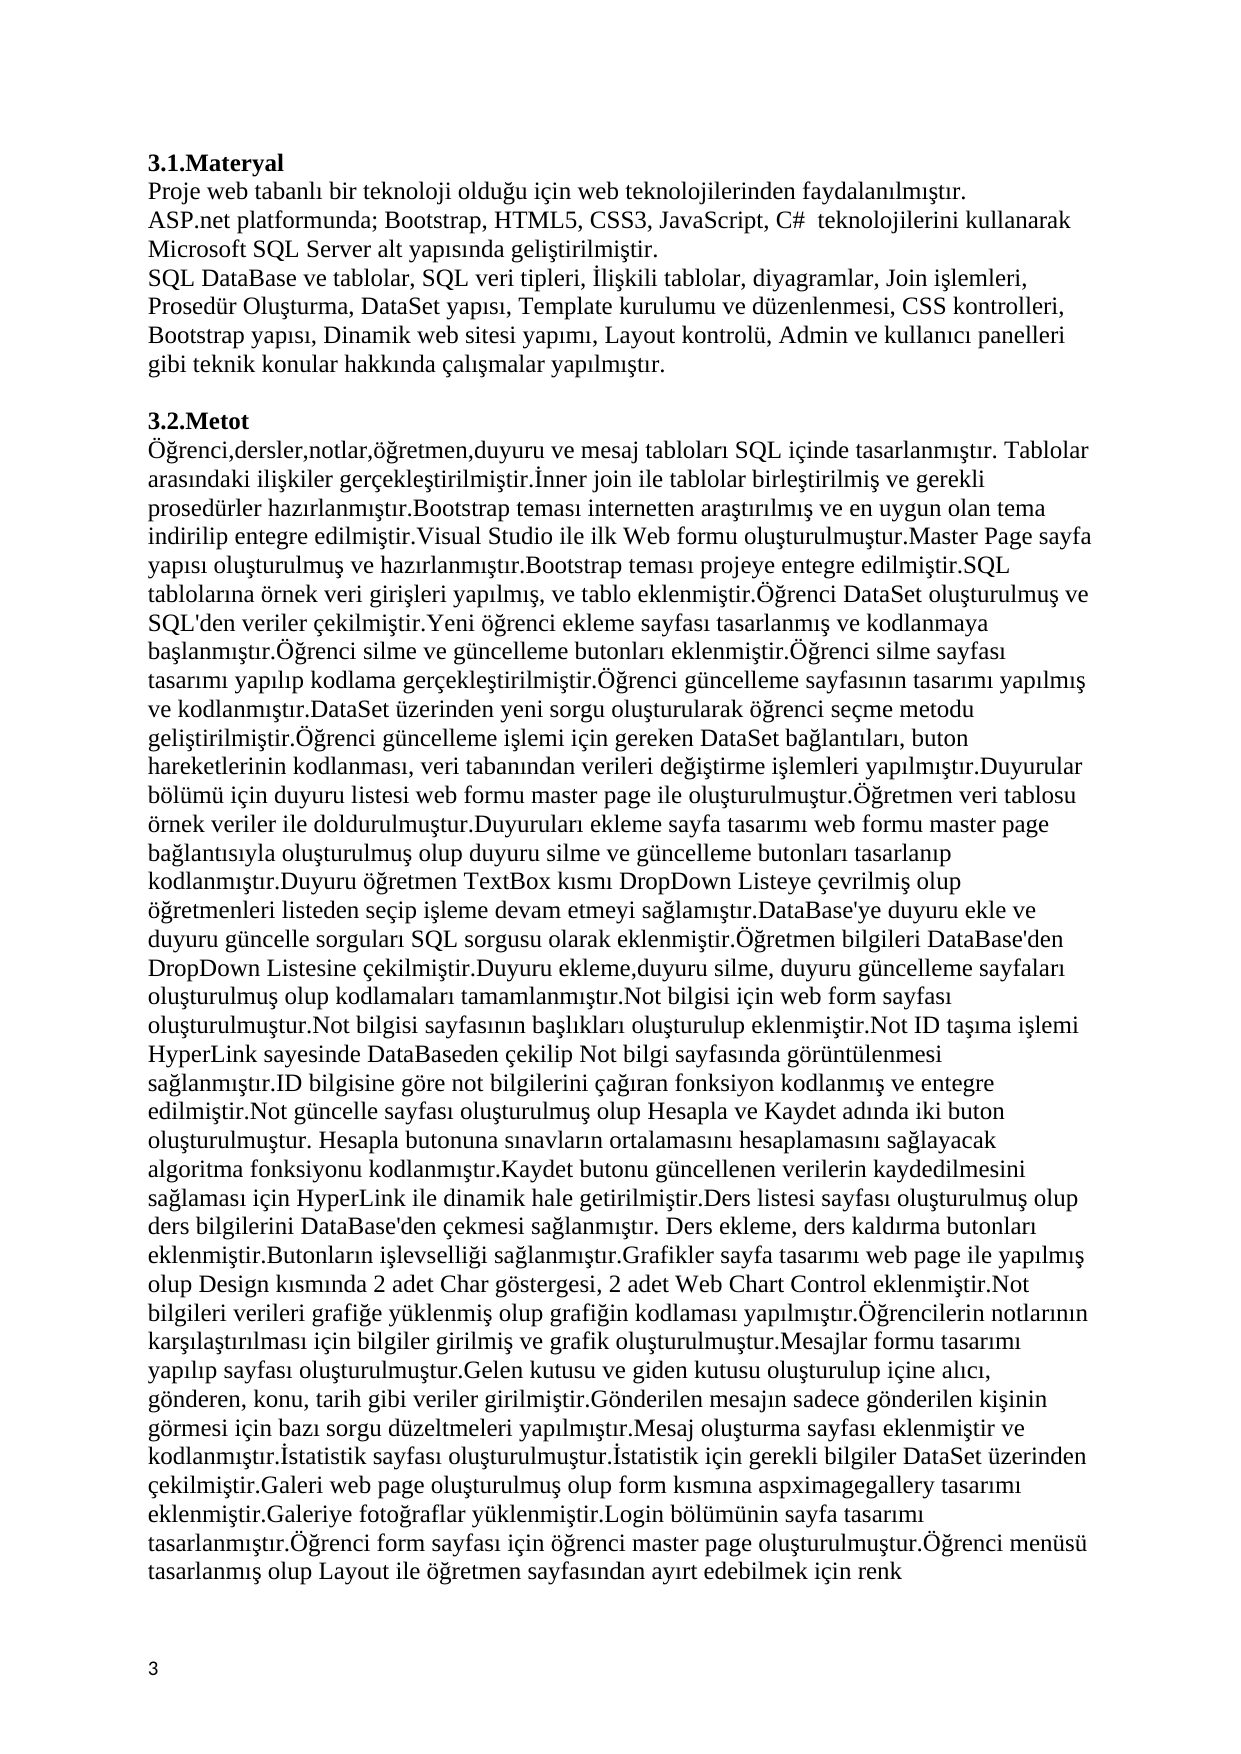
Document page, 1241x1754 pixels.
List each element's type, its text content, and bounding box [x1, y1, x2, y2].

text 3.2.Metot [148, 406, 1093, 435]
text SQL DataBase ve tablolar, SQL veri tipleri, İlişkili tablolar, diyagramlar, Join işlemleri, Prosedür Oluşturma, DataSet yapısı, Template kurulumu ve düzenlenmesi, CSS kontrolleri, Bootstrap yapısı, Dinamik web sitesi yapımı, Layout kontrolü, Admin ve kullanıcı panelleri gibi teknik konular hakkında çalışmalar yapılmıştır. [148, 263, 1093, 378]
text Proje web tabanlı bir teknoloji olduğu için web teknolojilerinden faydalanılmıştır. [148, 176, 1093, 205]
text Öğrenci,dersler,notlar,öğretmen,duyuru ve mesaj tabloları SQL içinde tasarlanmıştır. Tablolar arasındaki ilişkiler gerçekleştirilmiştir.İnner join ile tablolar birleştirilmiş ve gerekli prosedürler hazırlanmıştır.Bootstrap teması internetten araştırılmış ve en uygun olan tema indirilip entegre edilmiştir.Visual Studio ile ilk Web formu oluşturulmuştur.Master Page sayfa yapısı oluşturulmuş ve hazırlanmıştır.Bootstrap teması projeye entegre edilmiştir.SQL tablolarına örnek veri girişleri yapılmış, ve tablo eklenmiştir.Öğrenci DataSet oluşturulmuş ve SQL'den veriler çekilmiştir.Yeni öğrenci ekleme sayfası tasarlanmış ve kodlanmaya başlanmıştır.Öğrenci silme ve güncelleme butonları eklenmiştir.Öğrenci silme sayfası tasarımı yapılıp kodlama gerçekleştirilmiştir.Öğrenci güncelleme sayfasının tasarımı yapılmış ve kodlanmıştır.DataSet üzerinden yeni sorgu oluşturularak öğrenci seçme metodu geliştirilmiştir.Öğrenci güncelleme işlemi için gereken DataSet bağlantıları, buton hareketlerinin kodlanması, veri tabanından verileri değiştirme işlemleri yapılmıştır.Duyurular bölümü için duyuru listesi web formu master page ile oluşturulmuştur.Öğretmen veri tablosu örnek veriler ile doldurulmuştur.Duyuruları ekleme sayfa tasarımı web formu master page bağlantısıyla oluşturulmuş olup duyuru silme ve güncelleme butonları tasarlanıp kodlanmıştır.Duyuru öğretmen TextBox kısmı DropDown Listeye çevrilmiş olup öğretmenleri listeden seçip işleme devam etmeyi sağlamıştır.DataBase'ye duyuru ekle ve duyuru güncelle sorguları SQL sorgusu olarak eklenmiştir.Öğretmen bilgileri DataBase'den DropDown Listesine çekilmiştir.Duyuru ekleme,duyuru silme, duyuru güncelleme sayfaları oluşturulmuş olup kodlamaları tamamlanmıştır.Not bilgisi için web form sayfası oluşturulmuştur.Not bilgisi sayfasının başlıkları oluşturulup eklenmiştir.Not ID taşıma işlemi HyperLink sayesinde DataBaseden çekilip Not bilgi sayfasında görüntülenmesi sağlanmıştır.ID bilgisine göre not bilgilerini çağıran fonksiyon kodlanmış ve entegre edilmiştir.Not güncelle sayfası oluşturulmuş olup Hesapla ve Kaydet adında iki buton oluşturulmuştur. Hesapla butonuna sınavların ortalamasını hesaplamasını sağlayacak algoritma fonksiyonu kodlanmıştır.Kaydet butonu güncellenen verilerin kaydedilmesini sağlaması için HyperLink ile dinamik hale getirilmiştir.Ders listesi sayfası oluşturulmuş olup ders bilgilerini DataBase'den çekmesi sağlanmıştır. Ders ekleme, ders kaldırma butonları eklenmiştir.Butonların işlevselliği sağlanmıştır.Grafikler sayfa tasarımı web page ile yapılmış olup Design kısmında 2 adet Char göstergesi, 2 adet Web Chart Control eklenmiştir.Not bilgileri verileri grafiğe yüklenmiş olup grafiğin kodlaması yapılmıştır.Öğrencilerin notlarının karşılaştırılması için bilgiler girilmiş ve grafik oluşturulmuştur.Mesajlar formu tasarımı yapılıp sayfası oluşturulmuştur.Gelen kutusu ve giden kutusu oluşturulup içine alıcı, gönderen, konu, tarih gibi veriler girilmiştir.Gönderilen mesajın sadece gönderilen kişinin görmesi için bazı sorgu düzeltmeleri yapılmıştır.Mesaj oluşturma sayfası eklenmiştir ve kodlanmıştır.İstatistik sayfası oluşturulmuştur.İstatistik için gerekli bilgiler DataSet üzerinden çekilmiştir.Galeri web page oluşturulmuş olup form kısmına aspximagegallery tasarımı eklenmiştir.Galeriye fotoğraflar yüklenmiştir.Login bölümünin sayfa tasarımı tasarlanmıştır.Öğrenci form sayfası için öğrenci master page oluşturulmuştur.Öğrenci menüsü tasarlanmış olup Layout ile öğretmen sayfasından ayırt edebilmek için renk [148, 435, 1093, 1585]
text ASP.net platformunda; Bootstrap, HTML5, CSS3, JavaScript, C# teknolojilerini kullanarak Microsoft SQL Server alt yapısında geliştirilmiştir. [148, 205, 1093, 263]
text 3.1.Materyal [148, 148, 1093, 176]
